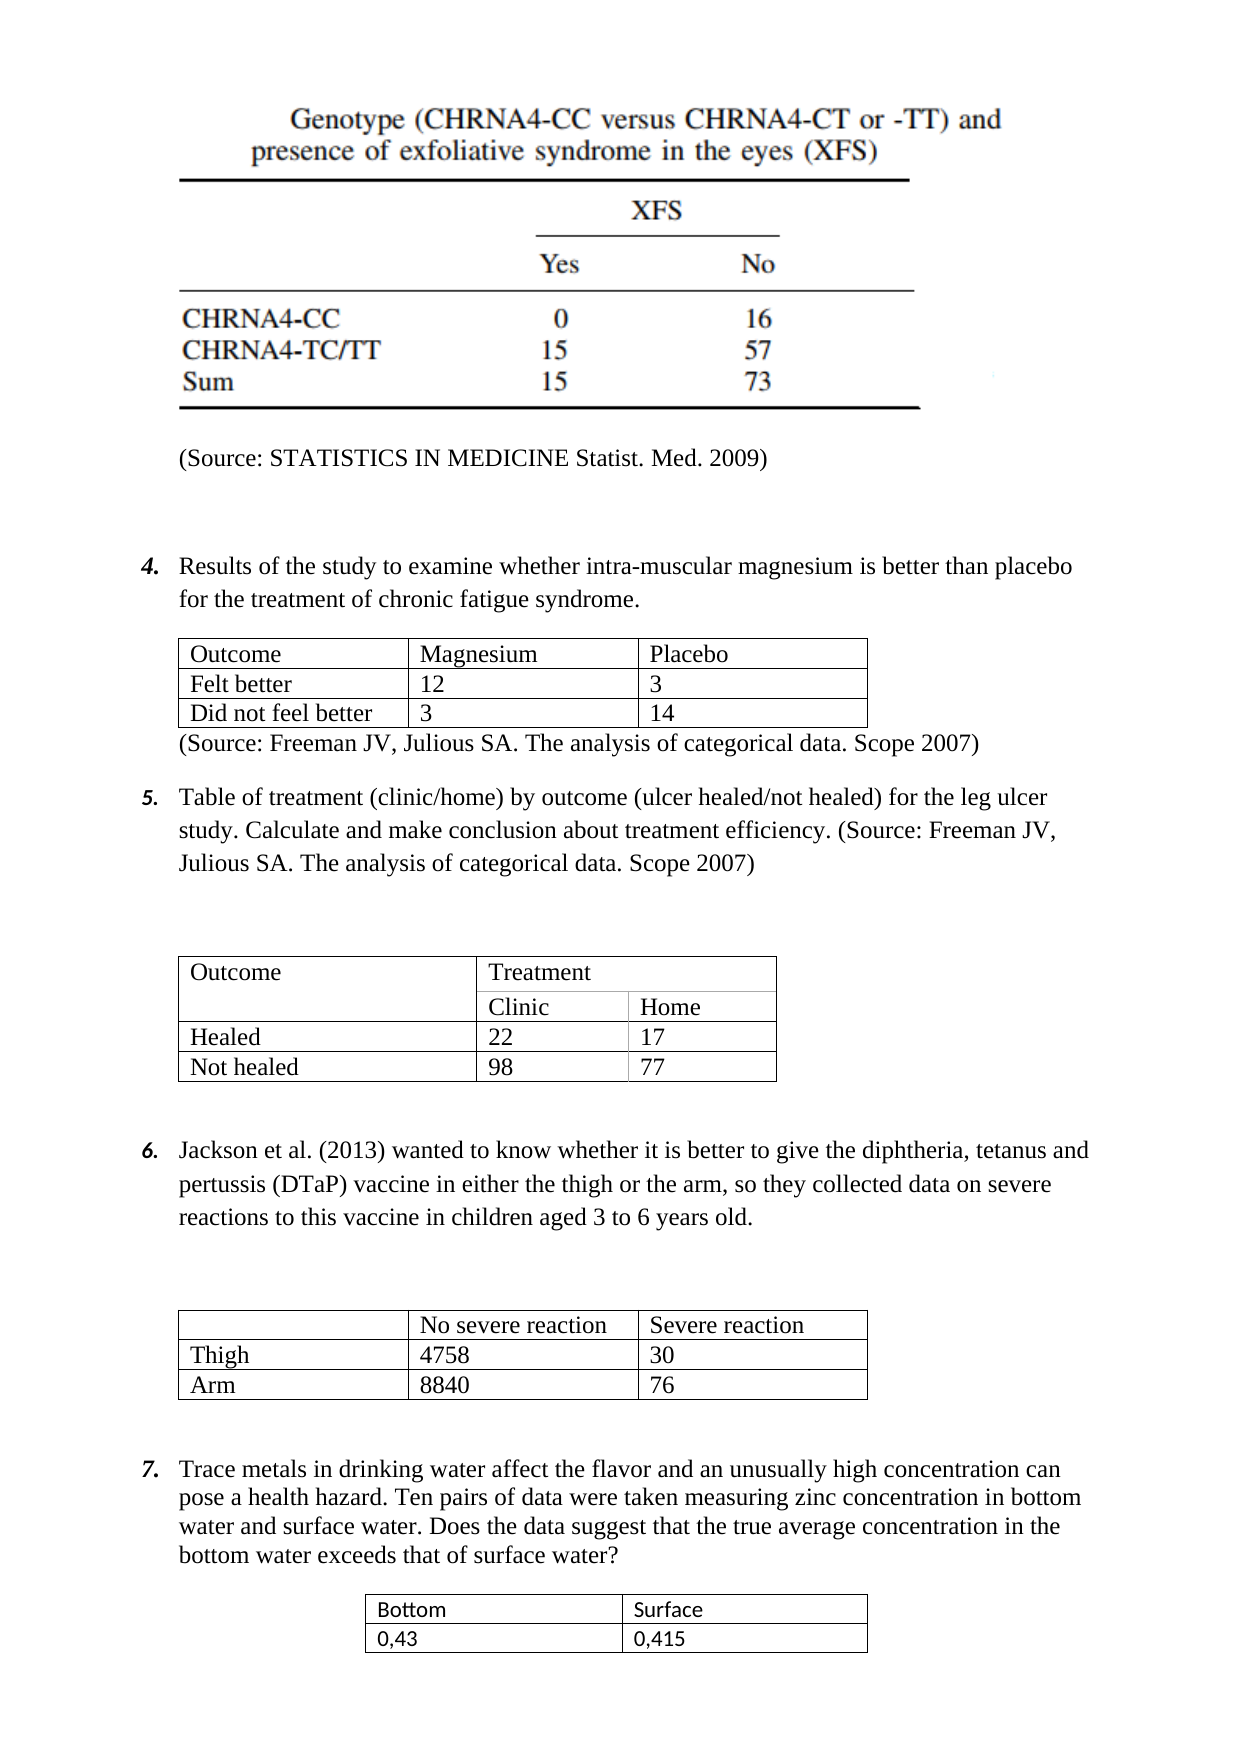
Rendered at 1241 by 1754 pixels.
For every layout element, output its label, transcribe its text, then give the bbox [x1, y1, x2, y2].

table_cell Did not feel better [179, 699, 408, 727]
table_cell 14 [639, 699, 867, 727]
table_cell 0,415 [623, 1624, 867, 1652]
table_header Treatment [477, 957, 776, 991]
table_cell 0,43 [366, 1624, 622, 1652]
table_header Magnesium [409, 639, 638, 668]
table_header Outcome [179, 639, 408, 668]
table_header Surface [623, 1595, 867, 1623]
table_cell 17 [629, 1022, 776, 1051]
table_cell Healed [179, 1022, 476, 1051]
table_header Severe reaction [639, 1311, 867, 1339]
table_header Outcome [179, 957, 476, 1021]
text (Source: Freeman JV, Julious SA. The analysis of categorical data. Scope 2007) [103, 728, 1090, 757]
table_header Bottom [366, 1595, 622, 1623]
table_cell 98 [477, 1052, 628, 1081]
table_cell 77 [629, 1052, 776, 1081]
table_cell 76 [639, 1370, 867, 1399]
table_cell 12 [409, 669, 638, 697]
table_cell Thigh [179, 1340, 408, 1369]
table_cell Not healed [179, 1052, 476, 1081]
table_cell Arm [179, 1370, 408, 1399]
list Jackson et al. (2013) wanted to know whether it is better to give the diphtheria, tetanus and pertussis (DTaP) vaccine in either the thigh or the arm, so they collected data on severe reactions to this vaccine in children aged 3 to 6 years old. [141, 1135, 1090, 1231]
table_cell 3 [409, 699, 638, 727]
table_cell Felt better [179, 669, 408, 697]
table_cell Home [629, 992, 776, 1021]
table_cell 8840 [409, 1370, 638, 1399]
table_header [179, 1311, 408, 1339]
list Results of the study to examine whether intra-muscular magnesium is better than placebo for the treatment of chronic fatigue syndrome. [141, 551, 1090, 613]
table_cell 3 [639, 669, 867, 697]
table_header No severe reaction [409, 1311, 638, 1339]
list Table of treatment (clinic/home) by outcome (ulcer healed/not healed) for the leg ulcer study. Calculate and make conclusion about treatment efficiency. (Source: Freeman JV, Julious SA. The analysis of categorical data. Scope 2007) [141, 782, 1090, 877]
table_cell 22 [477, 1022, 628, 1051]
table_cell 4758 [409, 1340, 638, 1369]
table_cell Clinic [477, 992, 628, 1021]
table_cell 30 [639, 1340, 867, 1369]
list Trace metals in drinking water affect the flavor and an unusually high concentration can pose a health hazard. Ten pairs of data were taken measuring zinc concentration in bottom water and surface water. Does the data suggest that the true average concentration in the bottom water exceeds that of surface water? [141, 1454, 1090, 1569]
text (Source: STATISTICS IN MEDICINE Statist. Med. 2009) [178, 443, 1090, 472]
table_header Placebo [639, 639, 867, 668]
